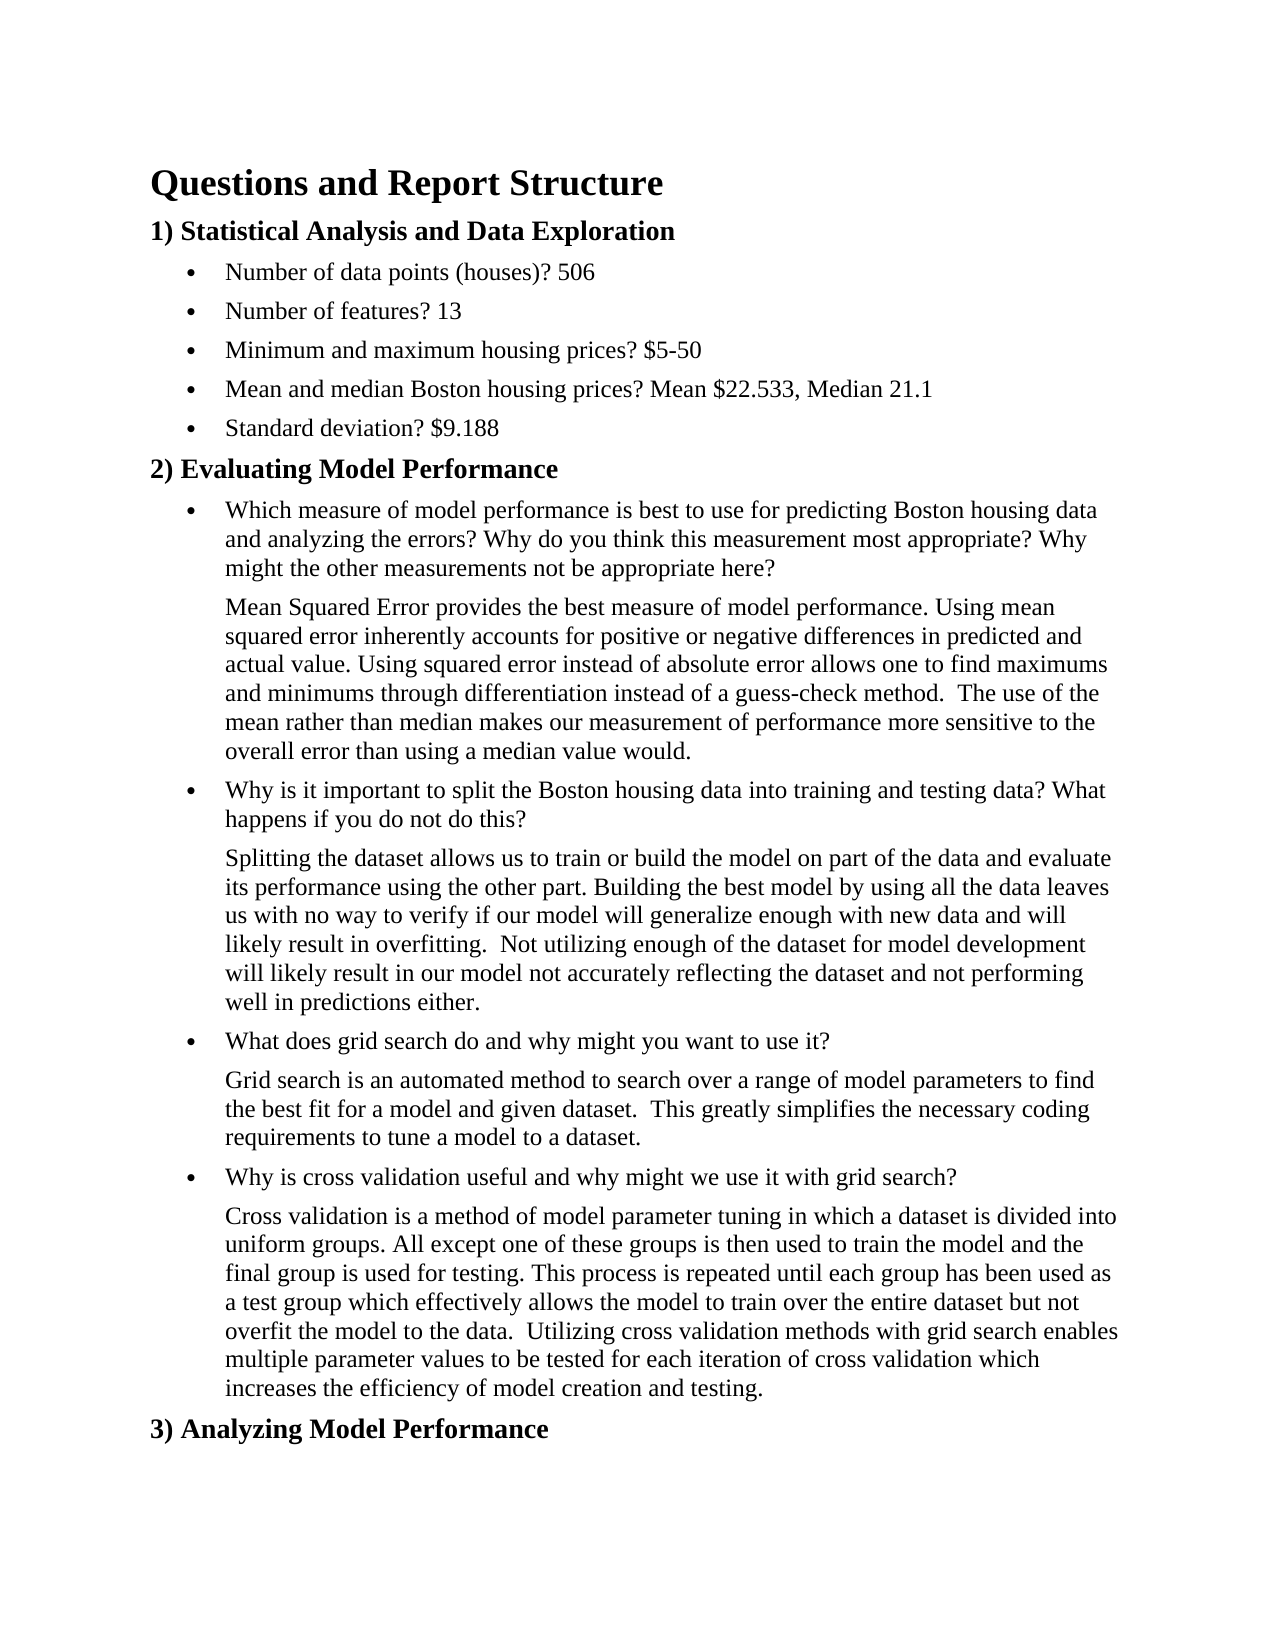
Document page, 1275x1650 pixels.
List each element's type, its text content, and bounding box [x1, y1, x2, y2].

text Splitting the dataset allows us to train or build the model on part of the data and evaluate its performance using the other part. Building the best model by using all the data leaves us with no way to verify if our model will generalize enough with new data and will likely result in overfitting. Not utilizing enough of the dataset for model development will likely result in our model not accurately reflecting the dataset and not performing well in predictions either. [225, 843, 1125, 1015]
list Number of features? 13 [187, 296, 1125, 325]
text Cross validation is a method of model parameter tuning in which a dataset is divided into uniform groups. All except one of these groups is then used to train the model and the final group is used for testing. This process is repeated until each group has been used as a test group which effectively allows the model to train over the entire dataset but not overfit the model to the data. Utilizing cross validation methods with grid search enables multiple parameter values to be tested for each iteration of cross validation which increases the efficiency of model creation and testing. [225, 1201, 1125, 1402]
subtitle Questions and Report Structure [150, 160, 1125, 203]
list Standard deviation? $9.188 [187, 413, 1125, 442]
list Why is it important to split the Boston housing data into training and testing data? What happens if you do not do this? [187, 775, 1125, 832]
list Number of data points (houses)? 506 [187, 257, 1125, 286]
text Grid search is an automated method to search over a range of model parameters to find the best fit for a model and given dataset. This greatly simplifies the necessary coding requirements to tune a model to a dataset. [225, 1065, 1125, 1151]
list Mean and median Boston housing prices? Mean $22.533, Median 21.1 [187, 374, 1125, 403]
text Mean Squared Error provides the best measure of model performance. Using mean squared error inherently accounts for positive or negative differences in predicted and actual value. Using squared error instead of absolute error allows one to find maximums and minimums through differentiation instead of a guess-check method. The use of the mean rather than median makes our measurement of performance more sensitive to the overall error than using a median value would. [225, 592, 1125, 764]
subtitle 2) Evaluating Model Performance [150, 453, 1125, 485]
list Why is cross validation useful and why might we use it with grid search? [187, 1162, 1125, 1190]
list Minimum and maximum housing prices? $5-50 [187, 335, 1125, 364]
subtitle 3) Analyzing Model Performance [150, 1412, 1125, 1445]
list What does grid search do and why might you want to use it? [187, 1026, 1125, 1054]
list Which measure of model performance is best to use for predicting Boston housing data and analyzing the errors? Why do you think this measurement most appropriate? Why might the other measurements not be appropriate here? [187, 495, 1125, 582]
subtitle 1) Statistical Analysis and Data Exploration [150, 214, 1125, 246]
